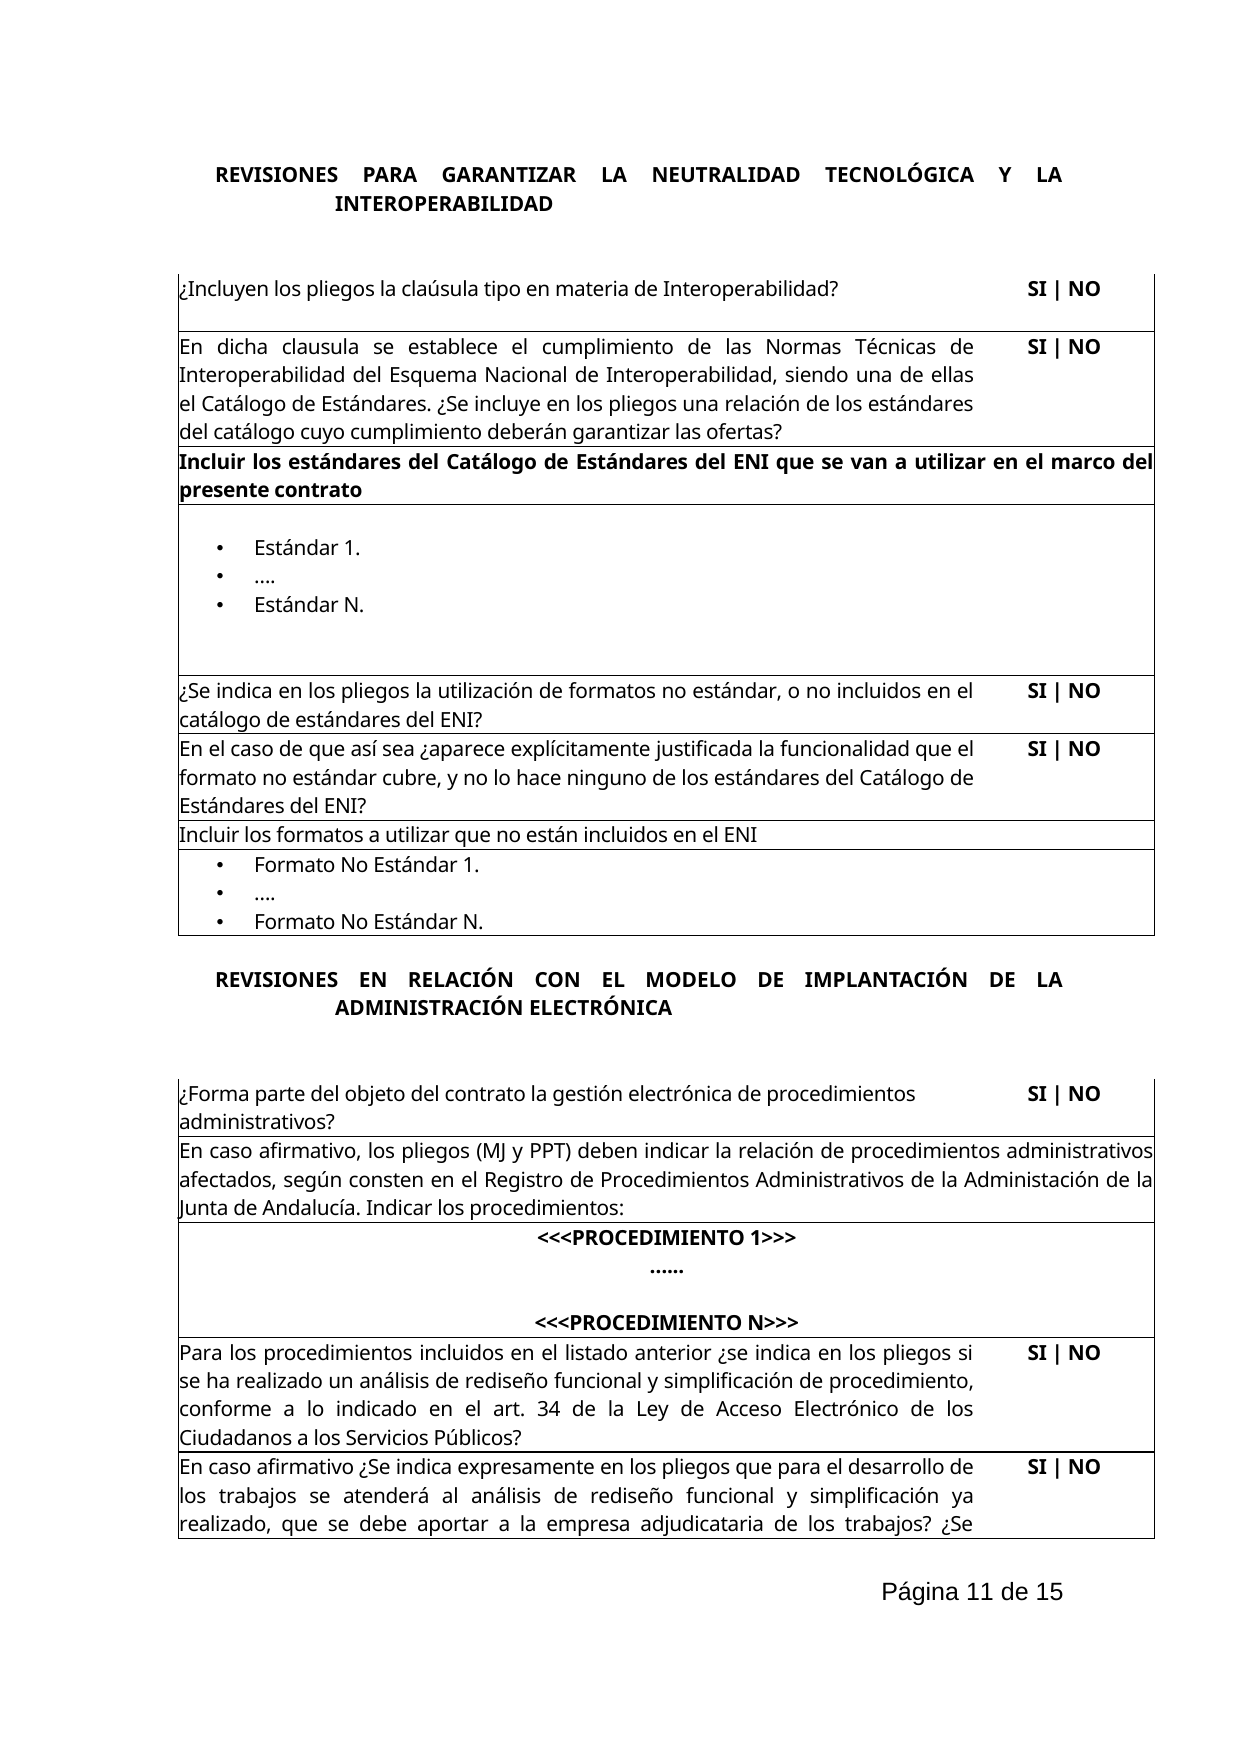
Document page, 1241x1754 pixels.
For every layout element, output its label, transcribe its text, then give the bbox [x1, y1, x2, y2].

table_cell SI | NO [974, 1338, 1154, 1451]
table_cell En el caso de que así sea ¿aparece explícitamente justificada la funcionalidad que el formato no estándar cubre, y no lo hace ninguno de los estándares del Catálogo de Estándares del ENI? [179, 734, 974, 819]
table_cell En caso afirmativo ¿Se indica expresamente en los pliegos que para el desarrollo de los trabajos se atenderá al análisis de rediseño funcional y simplificación ya realizado, que se debe aportar a la empresa adjudicataria de los trabajos? ¿Se [179, 1453, 974, 1538]
subtitle REVISIONES PARA GARANTIZAR LA NEUTRALIDAD TECNOLÓGICA Y LA INTEROPERABILIDAD [215, 160, 1063, 217]
table_header SI | NO [974, 274, 1154, 331]
subtitle REVISIONES EN RELACIÓN CON EL MODELO DE IMPLANTACIÓN DE LA ADMINISTRACIÓN ELECTRÓNICA [215, 965, 1063, 1022]
table_cell Formato No Estándar 1. …. Formato No Estándar N. [179, 850, 1154, 935]
table_cell Incluir los estándares del Catálogo de Estándares del ENI que se van a utilizar en el marco del presente contrato [179, 447, 1154, 504]
table_cell ¿Se indica en los pliegos la utilización de formatos no estándar, o no incluidos en el catálogo de estándares del ENI? [179, 676, 974, 733]
table_header ¿Incluyen los pliegos la claúsula tipo en materia de Interoperabilidad? [179, 274, 974, 331]
table_cell Estándar 1. …. Estándar N. [179, 505, 1154, 675]
table_cell SI | NO [974, 734, 1154, 819]
table_cell SI | NO [974, 676, 1154, 733]
table_header SI | NO [974, 1079, 1154, 1136]
table_cell Para los procedimientos incluidos en el listado anterior ¿se indica en los pliegos si se ha realizado un análisis de rediseño funcional y simplificación de procedimiento, conforme a lo indicado en el art. 34 de la Ley de Acceso Electrónico de los Ciudadanos a los Servicios Públicos? [179, 1338, 974, 1451]
table_cell SI | NO [974, 332, 1154, 446]
table_cell SI | NO [974, 1453, 1154, 1538]
table_cell En caso afirmativo, los pliegos (MJ y PPT) deben indicar la relación de procedimientos administrativos afectados, según consten en el Registro de Procedimientos Administrativos de la Administación de la Junta de Andalucía. Indicar los procedimientos: [179, 1137, 1154, 1222]
table_cell En dicha clausula se establece el cumplimiento de las Normas Técnicas de Interoperabilidad del Esquema Nacional de Interoperabilidad, siendo una de ellas el Catálogo de Estándares. ¿Se incluye en los pliegos una relación de los estándares del catálogo cuyo cumplimiento deberán garantizar las ofertas? [179, 332, 974, 446]
table_cell <<<PROCEDIMIENTO 1>>> …... <<<PROCEDIMIENTO N>>> [179, 1223, 1154, 1337]
table_header ¿Forma parte del objeto del contrato la gestión electrónica de procedimientos administrativos? [179, 1079, 974, 1136]
table_cell Incluir los formatos a utilizar que no están incluidos en el ENI [179, 821, 1154, 849]
